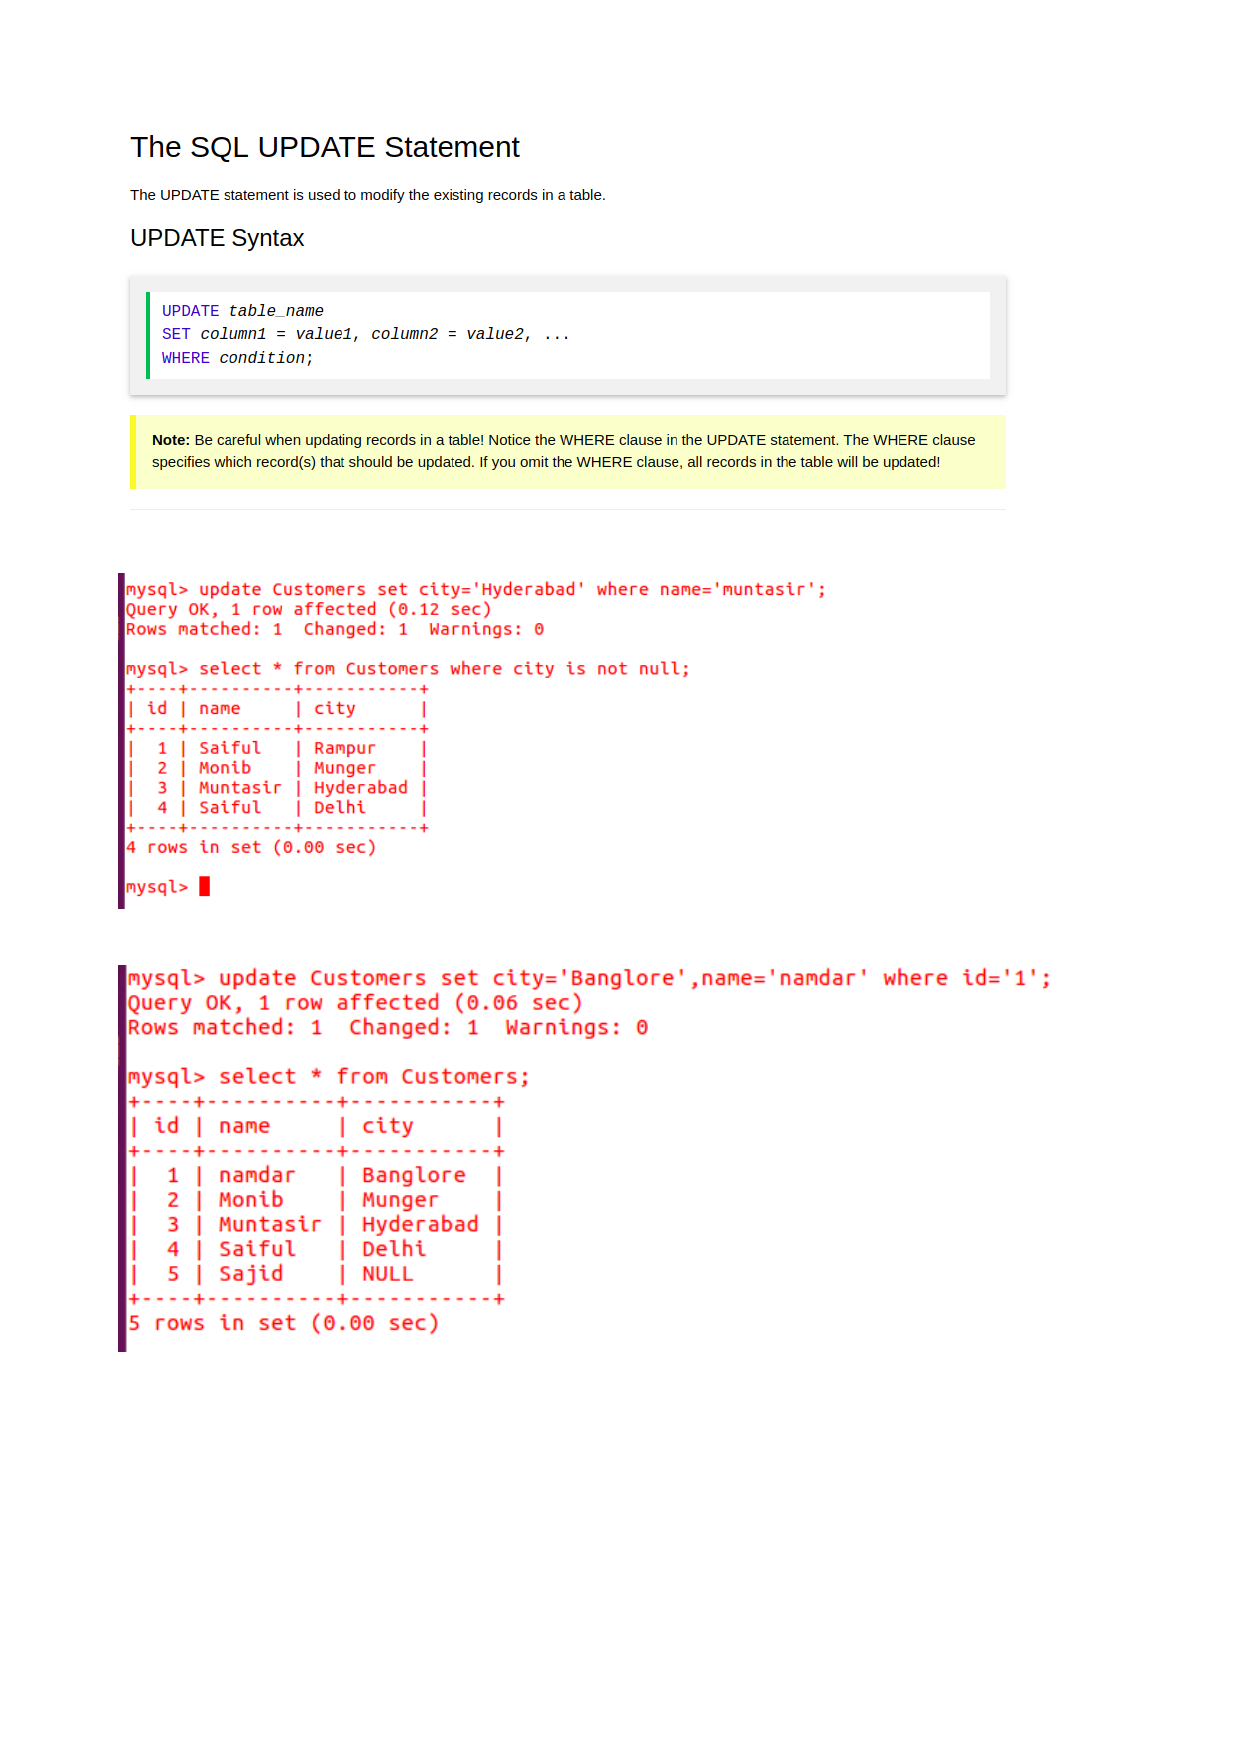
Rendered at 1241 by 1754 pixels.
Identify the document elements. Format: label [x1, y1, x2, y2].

picture [118, 118, 1123, 516]
picture [118, 965, 1123, 1352]
picture [118, 573, 1123, 909]
